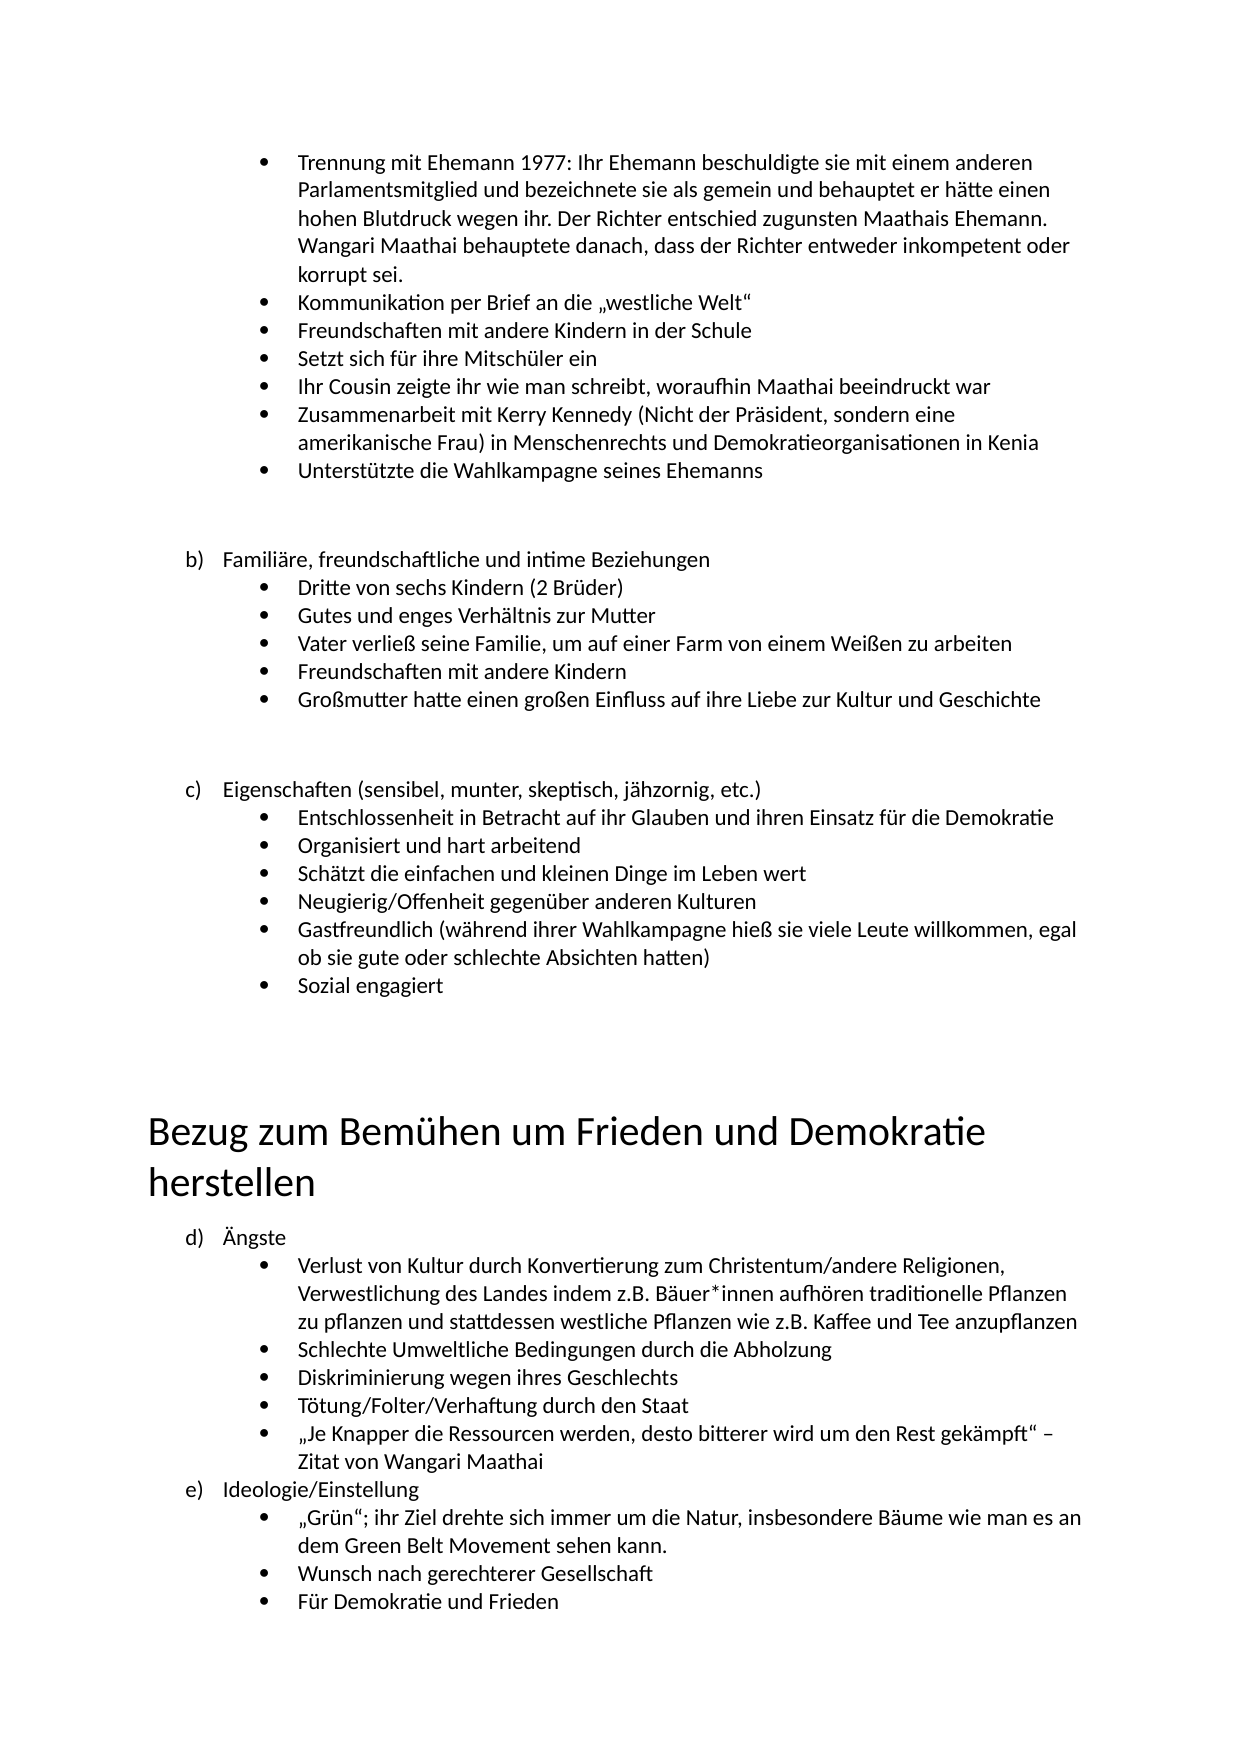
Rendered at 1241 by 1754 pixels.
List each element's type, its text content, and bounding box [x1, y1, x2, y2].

list Gutes und enges Verhältnis zur Mutter [260, 601, 1093, 629]
list Zusammenarbeit mit Kerry Kennedy (Nicht der Präsident, sondern eine amerikanische Frau) in Menschenrechts und Demokratieorganisationen in Kenia [260, 400, 1093, 456]
list Ideologie/Einstellung [185, 1475, 1093, 1503]
list Verlust von Kultur durch Konvertierung zum Christentum/andere Religionen, Verwestlichung des Landes indem z.B. Bäuer*innen aufhören traditionelle Pflanzen zu pflanzen und stattdessen westliche Pflanzen wie z.B. Kaffee und Tee anzupflanzen [260, 1251, 1093, 1335]
list Organisiert und hart arbeitend [260, 831, 1093, 859]
list Eigenschaften (sensibel, munter, skeptisch, jähzornig, etc.) [185, 775, 1093, 803]
list Familiäre, freundschaftliche und intime Beziehungen [185, 545, 1093, 573]
list Trennung mit Ehemann 1977: Ihr Ehemann beschuldigte sie mit einem anderen Parlamentsmitglied und bezeichnete sie als gemein und behauptet er hätte einen hohen Blutdruck wegen ihr. Der Richter entschied zugunsten Maathais Ehemann. Wangari Maathai behauptete danach, dass der Richter entweder inkompetent oder korrupt sei. [260, 148, 1093, 288]
list Neugierig/Offenheit gegenüber anderen Kulturen [260, 887, 1093, 915]
list Freundschaften mit andere Kindern in der Schule [260, 316, 1093, 344]
list Gastfreundlich (während ihrer Wahlkampagne hieß sie viele Leute willkommen, egal ob sie gute oder schlechte Absichten hatten) [260, 915, 1093, 971]
list Setzt sich für ihre Mitschüler ein [260, 344, 1093, 372]
list „Je Knapper die Ressourcen werden, desto bitterer wird um den Rest gekämpft“ – Zitat von Wangari Maathai [260, 1419, 1093, 1475]
list Für Demokratie und Frieden [260, 1587, 1093, 1616]
list Sozial engagiert [260, 971, 1093, 999]
list „Grün“; ihr Ziel drehte sich immer um die Natur, insbesondere Bäume wie man es an dem Green Belt Movement sehen kann. [260, 1503, 1093, 1559]
list Ängste [185, 1223, 1093, 1251]
list Tötung/Folter/Verhaftung durch den Staat [260, 1391, 1093, 1419]
list Kommunikation per Brief an die „westliche Welt“ [260, 288, 1093, 316]
list Wunsch nach gerechterer Gesellschaft [260, 1559, 1093, 1587]
list Entschlossenheit in Betracht auf ihr Glauben und ihren Einsatz für die Demokratie [260, 803, 1093, 831]
list Schätzt die einfachen und kleinen Dinge im Leben wert [260, 859, 1093, 887]
list Dritte von sechs Kindern (2 Brüder) [260, 573, 1093, 601]
text Bezug zum Bemühen um Frieden und Demokratie herstellen [148, 1105, 1093, 1207]
list Unterstützte die Wahlkampagne seines Ehemanns [260, 456, 1093, 484]
list Schlechte Umweltliche Bedingungen durch die Abholzung [260, 1335, 1093, 1363]
list Diskriminierung wegen ihres Geschlechts [260, 1363, 1093, 1391]
list Großmutter hatte einen großen Einfluss auf ihre Liebe zur Kultur und Geschichte [260, 685, 1093, 713]
list Freundschaften mit andere Kindern [260, 657, 1093, 685]
list Vater verließ seine Familie, um auf einer Farm von einem Weißen zu arbeiten [260, 629, 1093, 657]
list Ihr Cousin zeigte ihr wie man schreibt, woraufhin Maathai beeindruckt war [260, 372, 1093, 400]
